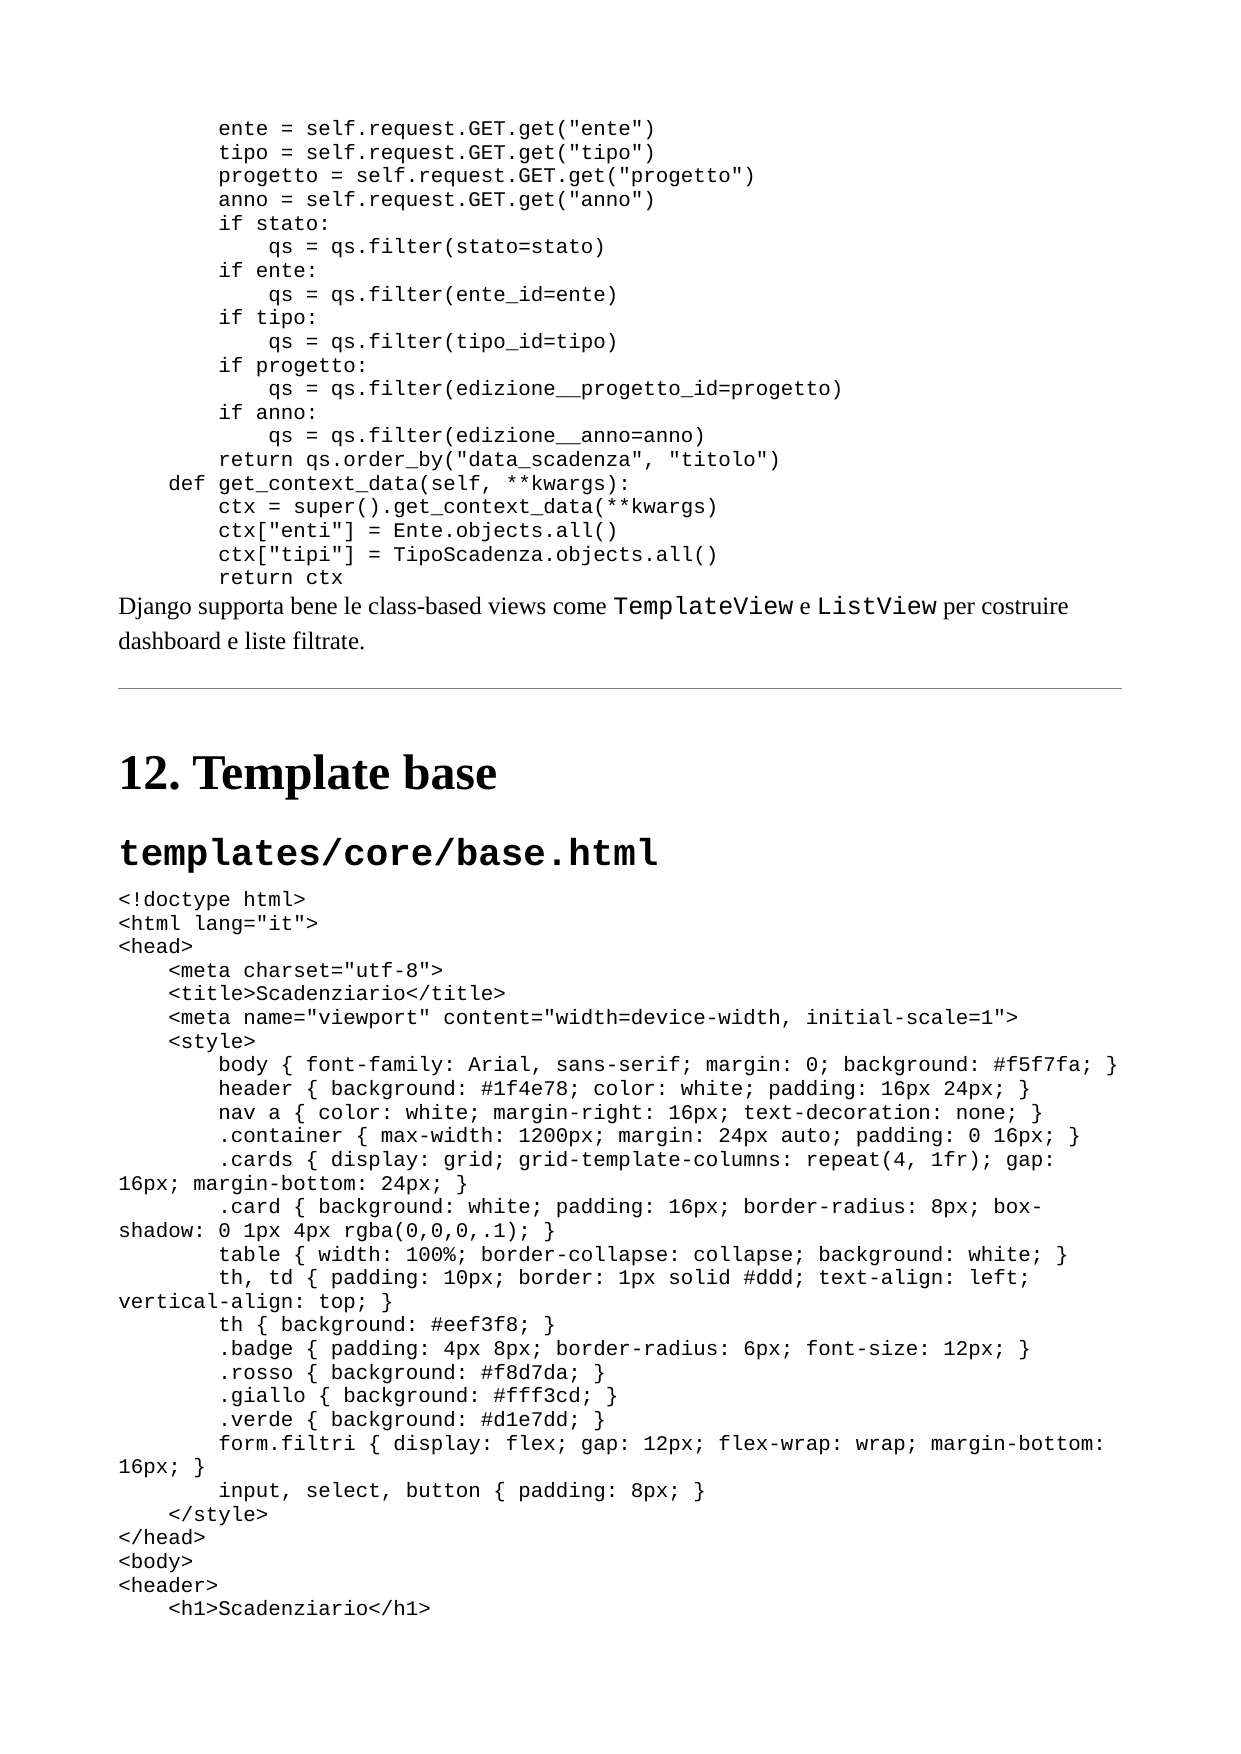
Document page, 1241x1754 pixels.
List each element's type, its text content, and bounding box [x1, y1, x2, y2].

subtitle 12. Template base [118, 743, 1122, 801]
text </head> [118, 1527, 1122, 1551]
text form.filtri { display: flex; gap: 12px; flex-wrap: wrap; margin-bottom: 16px; } [118, 1433, 1122, 1480]
text .cards { display: grid; grid-template-columns: repeat(4, 1fr); gap: 16px; margin-bottom: 24px; } [118, 1149, 1122, 1196]
text <meta name="viewport" content="width=device-width, initial-scale=1"> [118, 1007, 1122, 1031]
text <style> [118, 1031, 1122, 1054]
text .giallo { background: #fff3cd; } [118, 1385, 1122, 1409]
text return qs.order_by("data_scadenza", "titolo") [118, 449, 1122, 473]
text </style> [118, 1504, 1122, 1527]
text qs = qs.filter(stato=stato) [118, 236, 1122, 260]
text th, td { padding: 10px; border: 1px solid #ddd; text-align: left; vertical-align: top; } [118, 1267, 1122, 1314]
text table { width: 100%; border-collapse: collapse; background: white; } [118, 1243, 1122, 1267]
text ente = self.request.GET.get("ente") [118, 118, 1122, 142]
text <html lang="it"> [118, 912, 1122, 936]
text .card { background: white; padding: 16px; border-radius: 8px; box-shadow: 0 1px 4px rgba(0,0,0,.1); } [118, 1196, 1122, 1243]
text <title>Scadenziario</title> [118, 983, 1122, 1007]
text <head> [118, 936, 1122, 960]
text if tipo: [118, 307, 1122, 331]
text Django supporta bene le class-based views come TemplateView e ListView per costruire dashboard e liste filtrate. [118, 591, 1122, 655]
text input, select, button { padding: 8px; } [118, 1480, 1122, 1504]
text .verde { background: #d1e7dd; } [118, 1409, 1122, 1433]
text .container { max-width: 1200px; margin: 24px auto; padding: 0 16px; } [118, 1125, 1122, 1149]
text <meta charset="utf-8"> [118, 960, 1122, 983]
text <body> [118, 1551, 1122, 1574]
text tipo = self.request.GET.get("tipo") [118, 142, 1122, 165]
text qs = qs.filter(edizione__progetto_id=progetto) [118, 378, 1122, 402]
text if anno: [118, 402, 1122, 426]
text ctx["tipi"] = TipoScadenza.objects.all() [118, 544, 1122, 567]
text header { background: #1f4e78; color: white; padding: 16px 24px; } [118, 1078, 1122, 1102]
text if ente: [118, 260, 1122, 284]
text anno = self.request.GET.get("anno") [118, 189, 1122, 213]
text <header> [118, 1574, 1122, 1598]
text .rosso { background: #f8d7da; } [118, 1362, 1122, 1385]
text qs = qs.filter(tipo_id=tipo) [118, 331, 1122, 354]
text <!doctype html> [118, 889, 1122, 912]
text def get_context_data(self, **kwargs): [118, 473, 1122, 496]
text return ctx [118, 567, 1122, 591]
text progetto = self.request.GET.get("progetto") [118, 165, 1122, 189]
text if progetto: [118, 354, 1122, 378]
subtitle templates/core/base.html [118, 834, 1122, 876]
text nav a { color: white; margin-right: 16px; text-decoration: none; } [118, 1102, 1122, 1125]
text th { background: #eef3f8; } [118, 1314, 1122, 1338]
text body { font-family: Arial, sans-serif; margin: 0; background: #f5f7fa; } [118, 1054, 1122, 1078]
text if stato: [118, 213, 1122, 236]
text qs = qs.filter(edizione__anno=anno) [118, 426, 1122, 449]
text ctx = super().get_context_data(**kwargs) [118, 496, 1122, 520]
text ctx["enti"] = Ente.objects.all() [118, 520, 1122, 544]
text .badge { padding: 4px 8px; border-radius: 6px; font-size: 12px; } [118, 1338, 1122, 1362]
text qs = qs.filter(ente_id=ente) [118, 284, 1122, 307]
text <h1>Scadenziario</h1> [118, 1598, 1122, 1622]
